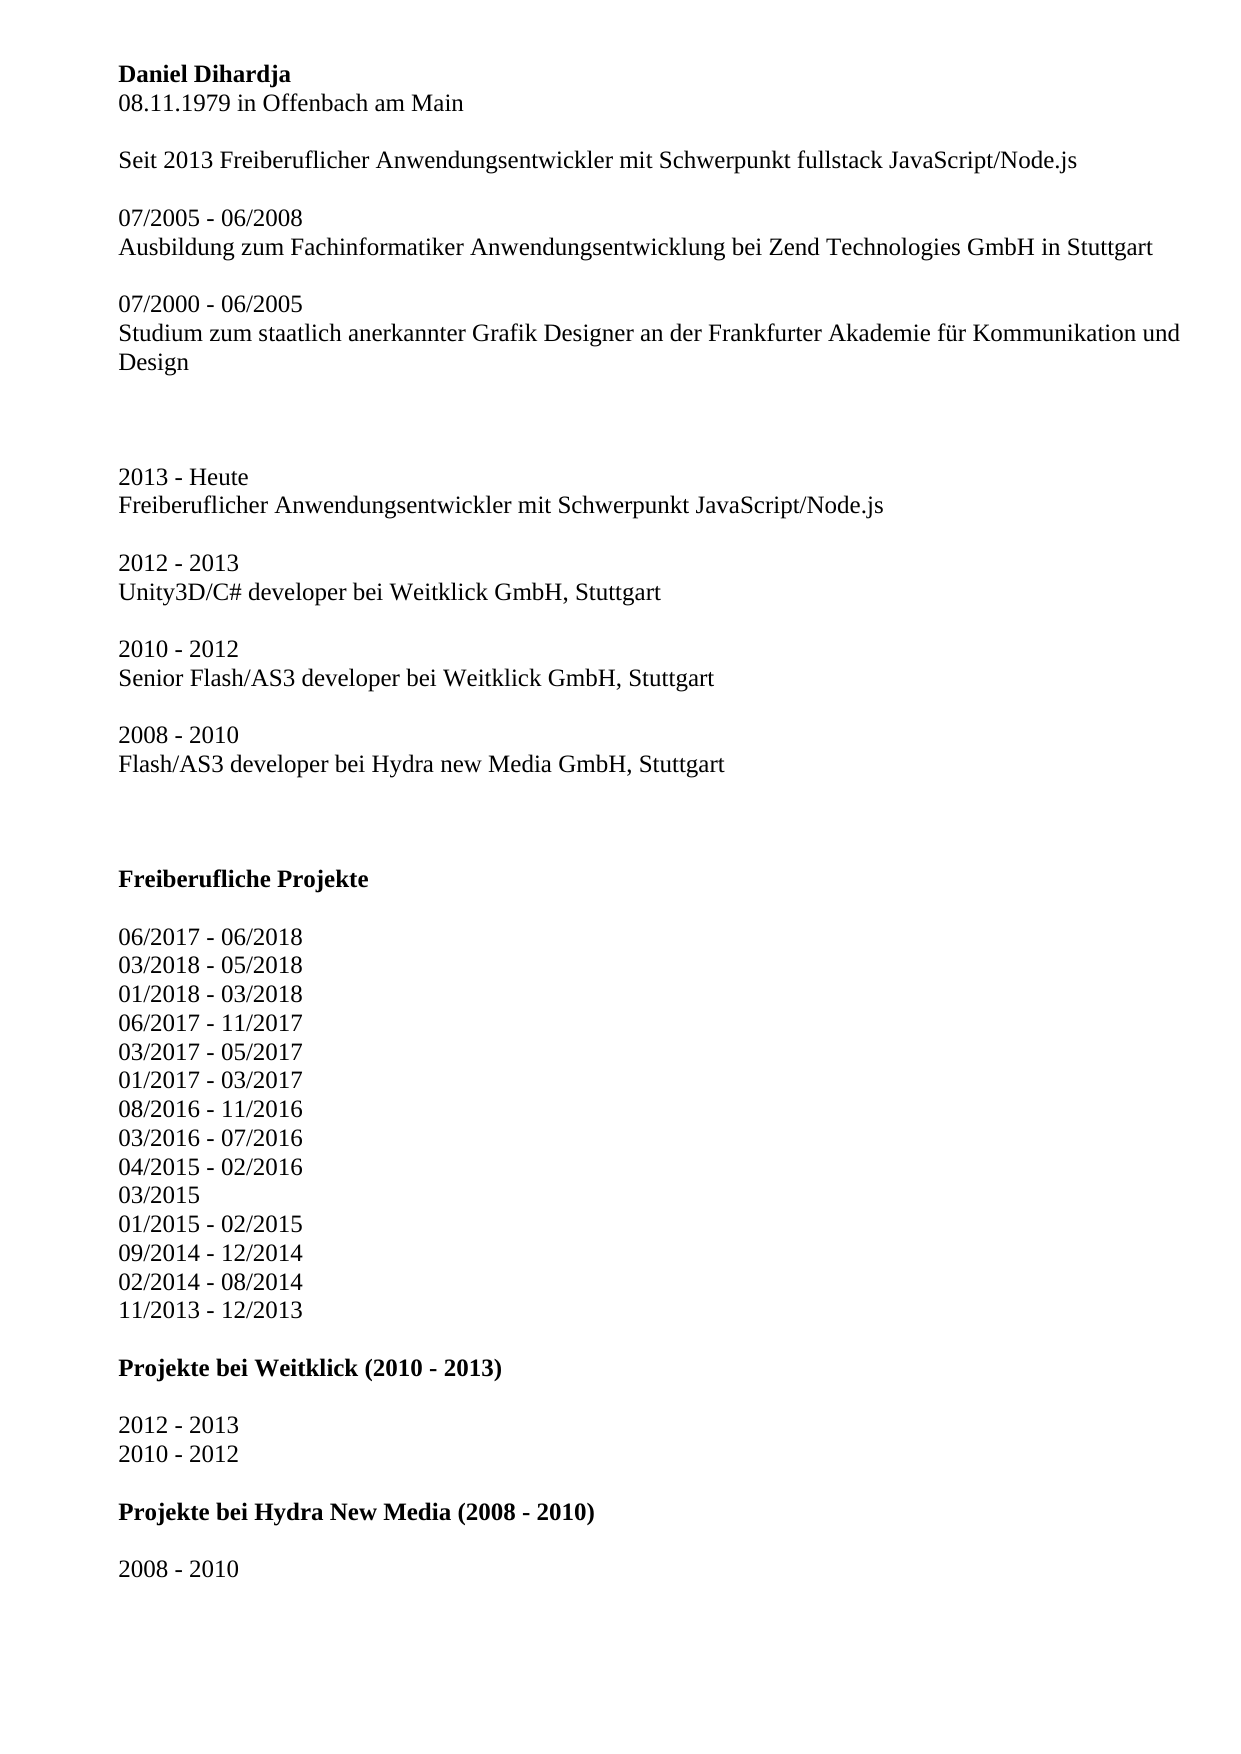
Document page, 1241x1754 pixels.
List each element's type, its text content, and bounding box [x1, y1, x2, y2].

text Daniel Dihardja 08.11.1979 in Offenbach am Main Seit 2013 Freiberuflicher Anwendungsentwickler mit Schwerpunkt fullstack JavaScript/Node.js 07/2005 - 06/2008 Ausbildung zum Fachinformatiker Anwendungsentwicklung bei Zend Technologies GmbH in Stuttgart 07/2000 - 06/2005 Studium zum staatlich anerkannter Grafik Designer an der Frankfurter Akademie für Kommunikation und Design 2013 - Heute Freiberuflicher Anwendungsentwickler mit Schwerpunkt JavaScript/Node.js 2012 - 2013 Unity3D/C# developer bei Weitklick GmbH, Stuttgart 2010 - 2012 Senior Flash/AS3 developer bei Weitklick GmbH, Stuttgart 2008 - 2010 Flash/AS3 developer bei Hydra new Media GmbH, Stuttgart Freiberufliche Projekte 06/2017 - 06/2018 03/2018 - 05/2018 01/2018 - 03/2018 06/2017 - 11/2017 03/2017 - 05/2017 01/2017 - 03/2017 08/2016 - 11/2016 03/2016 - 07/2016 04/2015 - 02/2016 03/2015 01/2015 - 02/2015 09/2014 - 12/2014 02/2014 - 08/2014 11/2013 - 12/2013 Projekte bei Weitklick (2010 - 2013) 2012 - 2013 2010 - 2012 Projekte bei Hydra New Media (2008 - 2010) 2008 - 2010 [118, 59, 1181, 1583]
